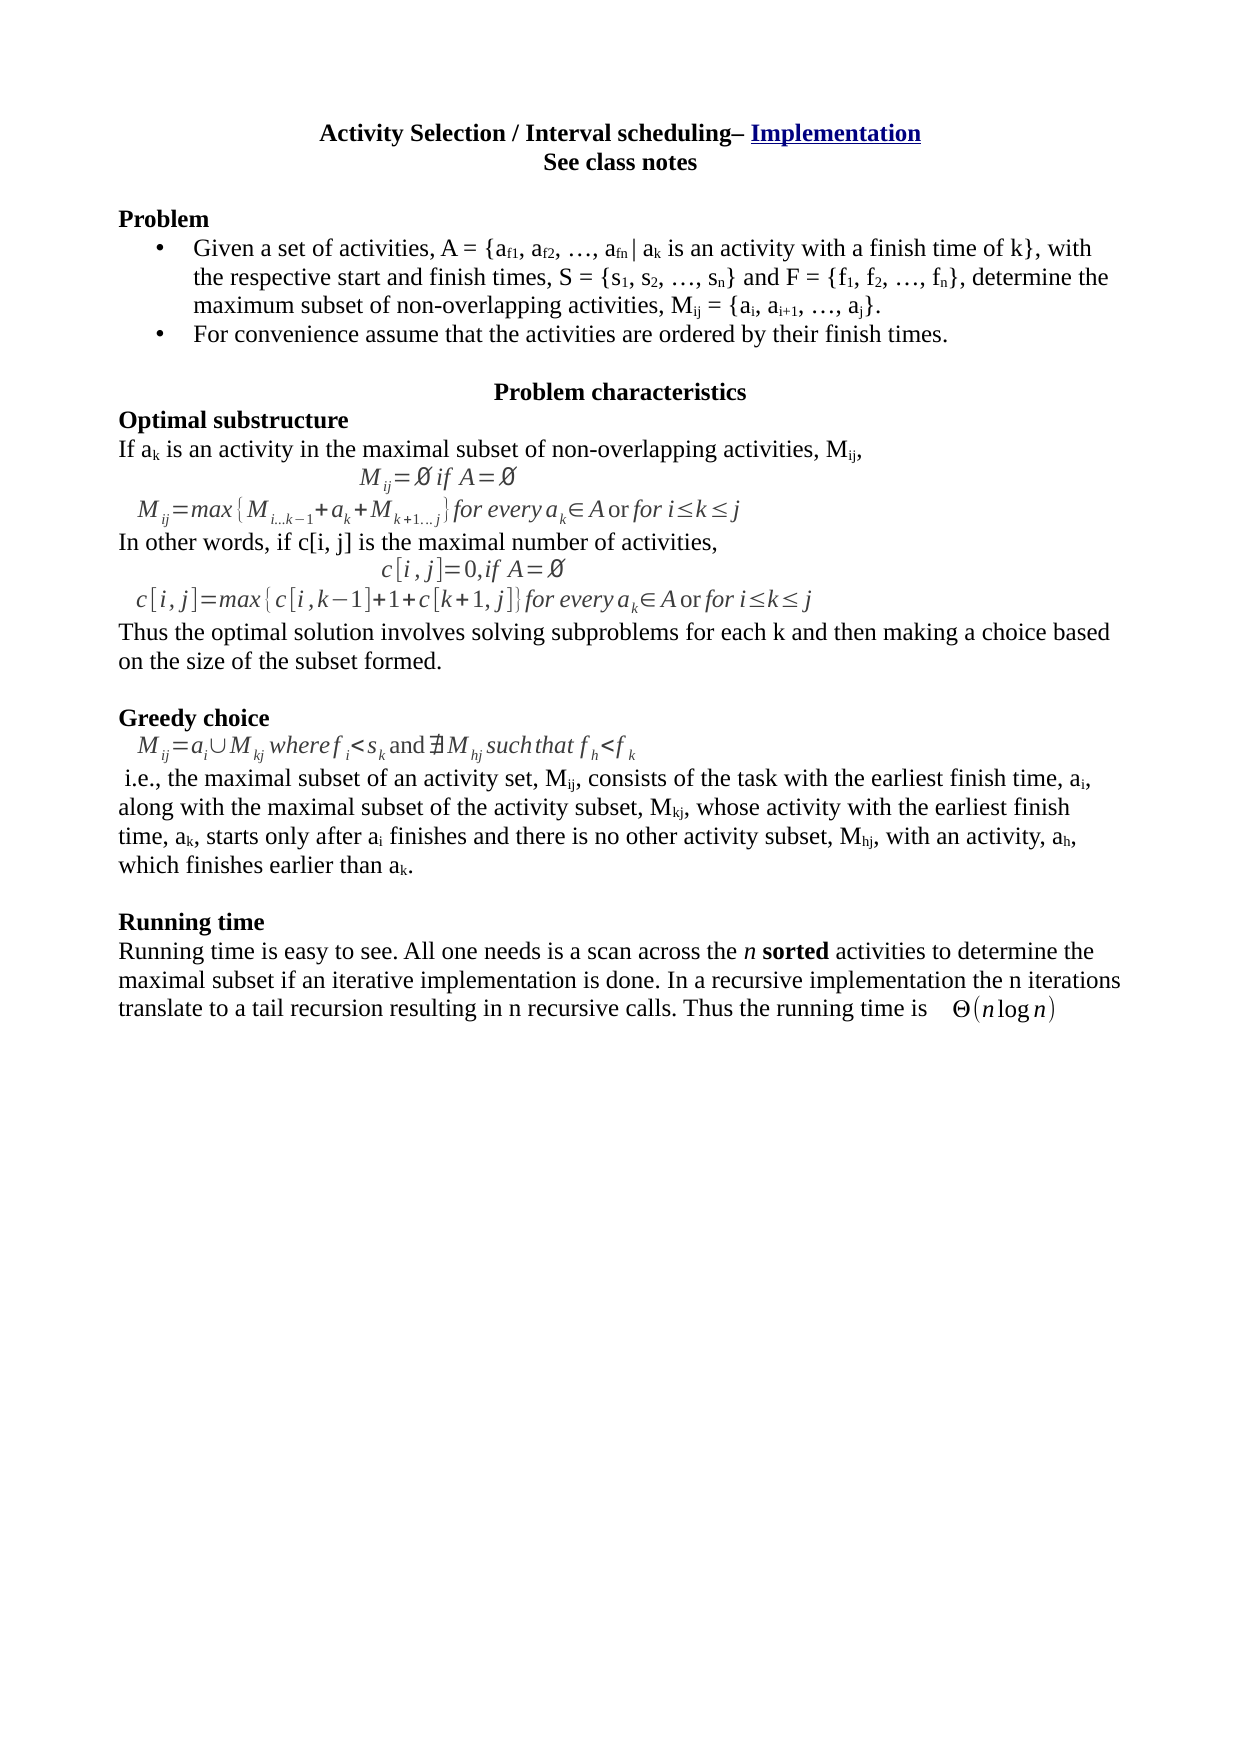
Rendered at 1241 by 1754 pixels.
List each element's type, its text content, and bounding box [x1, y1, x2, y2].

text In other words, if c[i, j] is the maximal number of activities, [118, 527, 1122, 556]
list Given a set of activities, A = {af1, af2, …, afn | ak is an activity with a finish time of k}, with the respective start and finish times, S = {s1, s2, …, sn} and F = {f1, f2, …, fn}, determine the maximum subset of non-overlapping activities, Mij = {ai, ai+1, …, aj}. [156, 233, 1122, 319]
text i.e., the maximal subset of an activity set, Mij, consists of the task with the earliest finish time, ai, along with the maximal subset of the activity subset, Mkj, whose activity with the earliest finish time, ak, starts only after ai finishes and there is no other activity subset, Mhj, with an activity, ah, which finishes earlier than ak. [118, 763, 1122, 878]
text If ak is an activity in the maximal subset of non-overlapping activities, Mij, [118, 434, 1122, 463]
text Greedy choice [118, 703, 1122, 732]
list For convenience assume that the activities are ordered by their finish times. [156, 319, 1122, 348]
text Problem characteristics [118, 377, 1122, 406]
text See class notes [118, 147, 1122, 176]
text Optimal substructure [118, 406, 1122, 434]
text Problem [118, 204, 1122, 233]
text Running time is easy to see. All one needs is a scan across the n sorted activities to determine the maximal subset if an iterative implementation is done. In a recursive implementation the n iterations translate to a tail recursion resulting in n recursive calls. Thus the running time is [118, 936, 1122, 1024]
text Running time [118, 907, 1122, 936]
text Activity Selection / Interval scheduling– Implementation [118, 118, 1122, 147]
text Thus the optimal solution involves solving subproblems for each k and then making a choice based on the size of the subset formed. [118, 617, 1122, 674]
